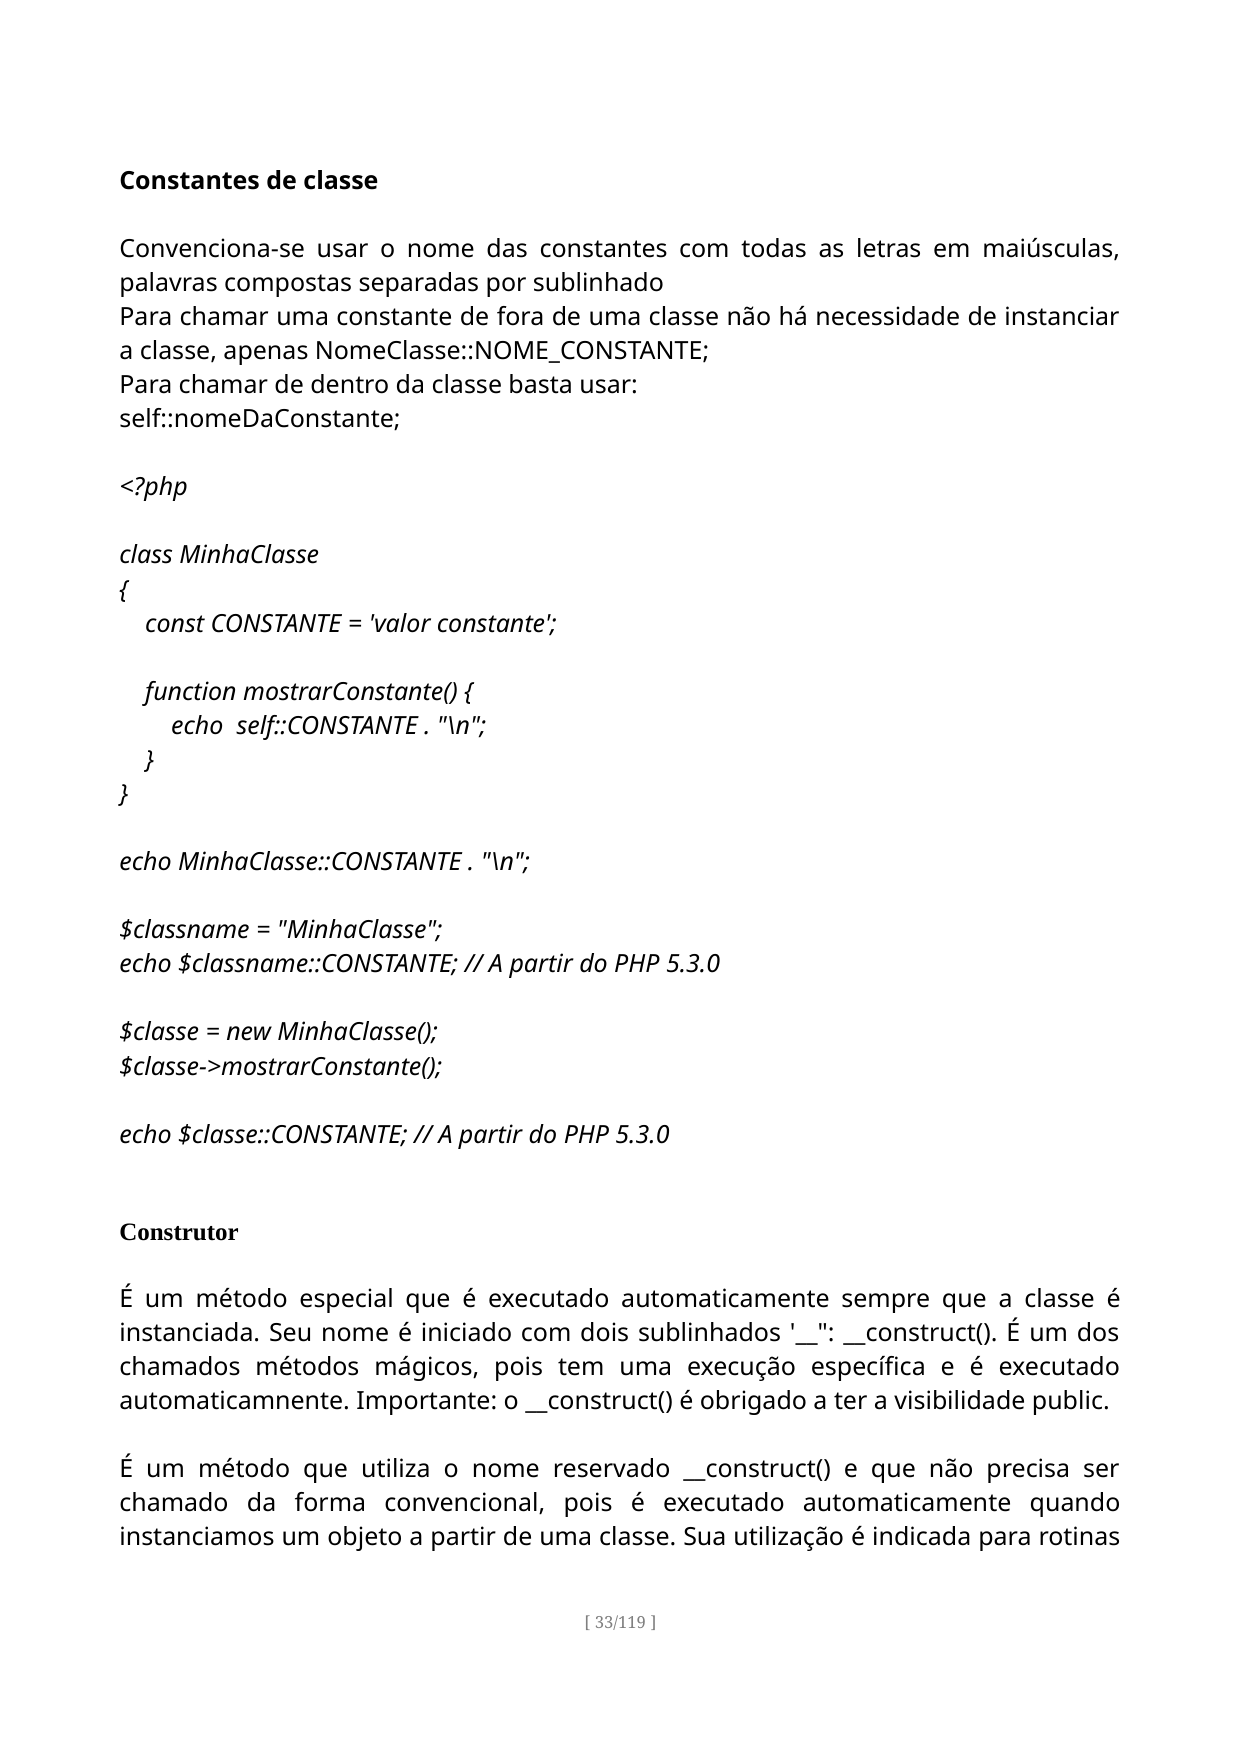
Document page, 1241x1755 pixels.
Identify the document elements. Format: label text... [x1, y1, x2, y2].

text echo self::CONSTANTE . "\n"; [113, 707, 1128, 742]
text <?php [113, 469, 1128, 503]
text echo $classname::CONSTANTE; // A partir do PHP 5.3.0 [113, 946, 1128, 980]
text echo MinhaClasse::CONSTANTE . "\n"; [113, 844, 1128, 878]
text const CONSTANTE = 'valor constante'; [113, 605, 1128, 639]
text $classe = new MinhaClasse(); [113, 1014, 1128, 1048]
text echo $classe::CONSTANTE; // A partir do PHP 5.3.0 [113, 1116, 1128, 1150]
text É um método que utiliza o nome reservado __construct() e que não precisa ser chamado da forma convencional, pois é executado automaticamente quando instanciamos um objeto a partir de uma classe. Sua utilização é indicada para rotinas [113, 1451, 1128, 1559]
text class MinhaClasse [113, 537, 1128, 571]
subtitle Construtor [113, 1218, 1128, 1246]
text É um método especial que é executado automaticamente sempre que a classe é instanciada. Seu nome é iniciado com dois sublinhados '__": __construct(). É um dos chamados métodos mágicos, pois tem uma execução específica e é executado automaticamnente. Importante: o __construct() é obrigado a ter a visibilidade public. [113, 1280, 1128, 1416]
text $classname = "MinhaClasse"; [113, 912, 1128, 946]
text { [113, 571, 1128, 605]
text } [113, 742, 1128, 776]
text function mostrarConstante() { [113, 673, 1128, 707]
text $classe->mostrarConstante(); [113, 1048, 1128, 1082]
text Convenciona-se usar o nome das constantes com todas as letras em maiúsculas, palavras compostas separadas por sublinhado [113, 231, 1128, 299]
text Para chamar uma constante de fora de uma classe não há necessidade de instanciar a classe, apenas NomeClasse::NOME_CONSTANTE; [113, 299, 1128, 367]
text self::nomeDaConstante; [113, 401, 1128, 435]
text Para chamar de dentro da classe basta usar: [113, 367, 1128, 401]
text Constantes de classe [113, 156, 1128, 197]
text } [113, 776, 1128, 810]
